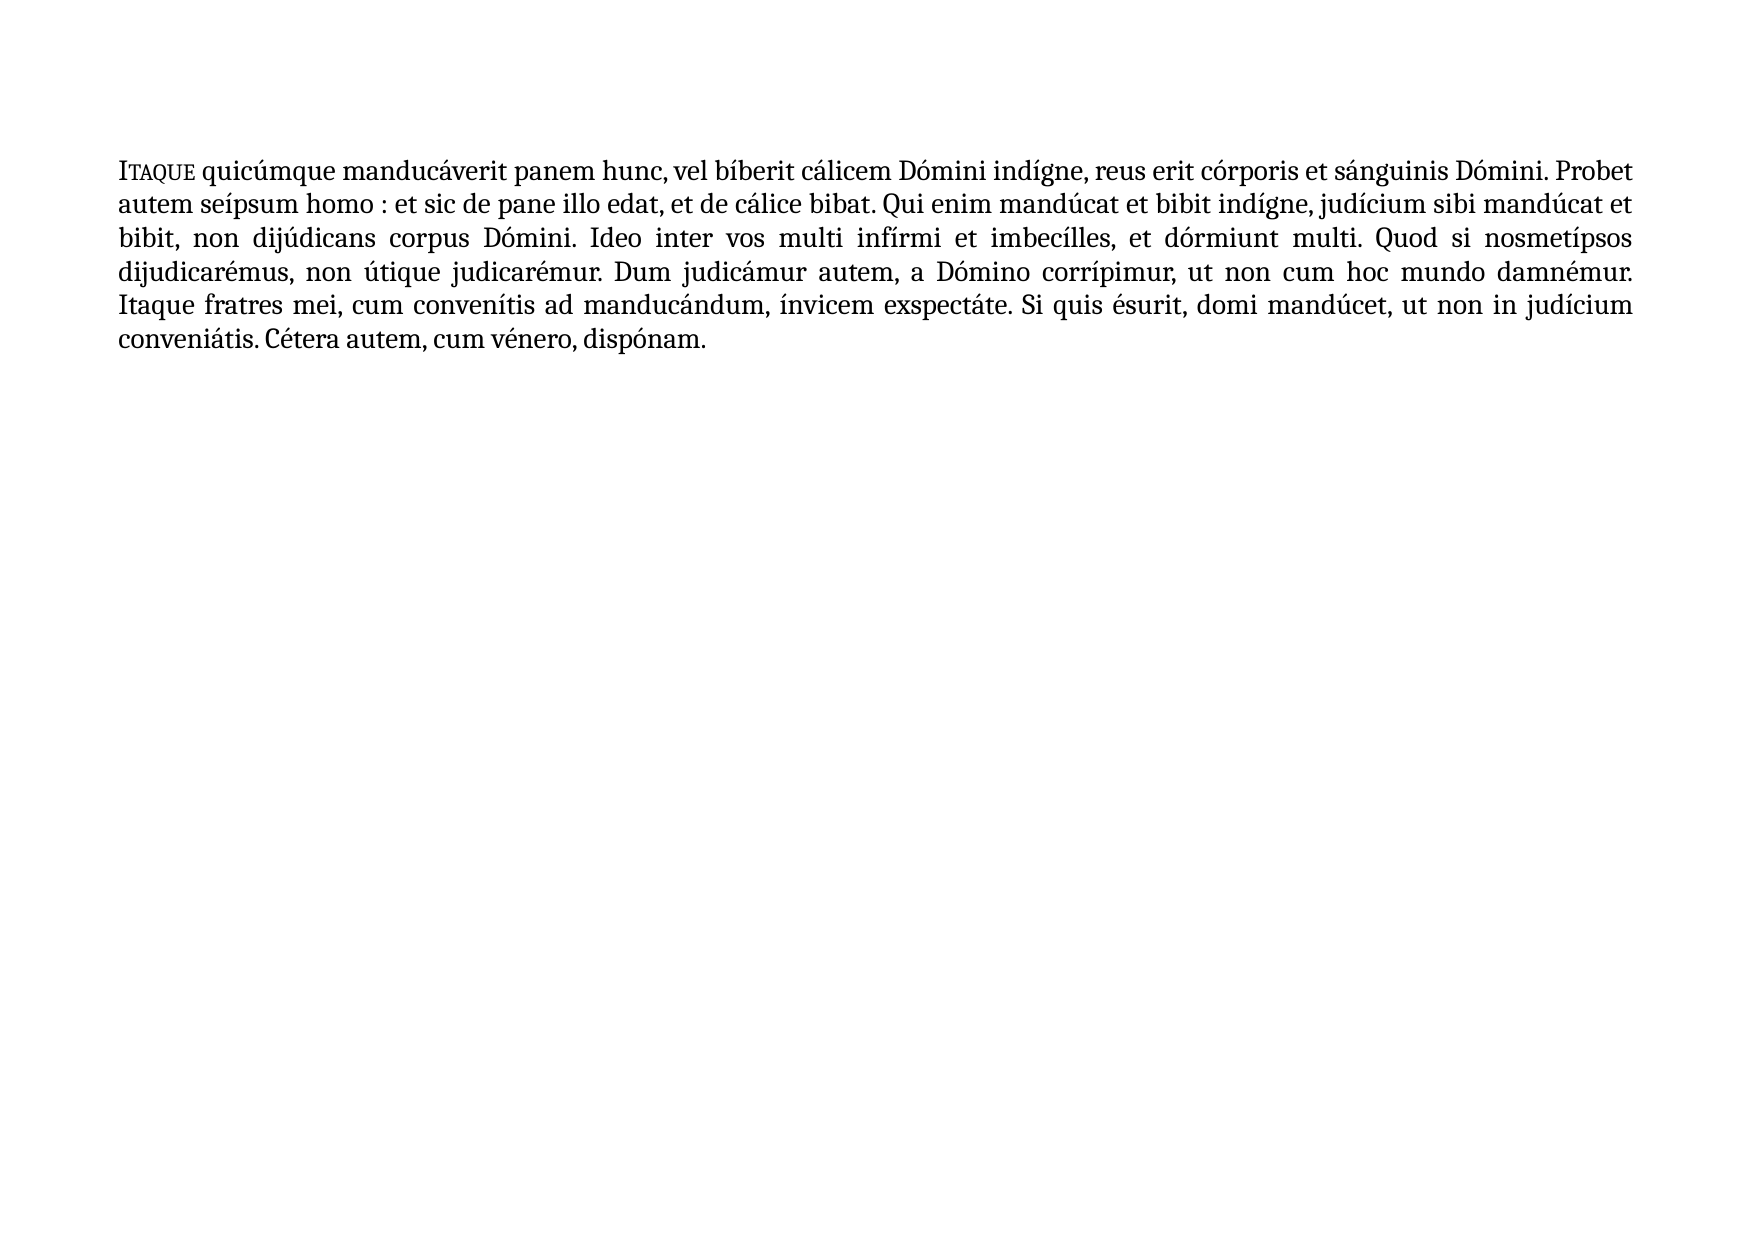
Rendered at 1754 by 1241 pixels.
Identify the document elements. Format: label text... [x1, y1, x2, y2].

text Itaque quicúmque manducáverit panem hunc, vel bíberit cálicem Dómini indígne, reus erit córporis et sánguinis Dómini. Probet autem seípsum homo : et sic de pane illo edat, et de cálice bibat. Qui enim mandúcat et bibit indígne, judícium sibi mandúcat et bibit, non dijúdicans corpus Dómini. Ideo inter vos multi infírmi et imbecílles, et dórmiunt multi. Quod si nosmetípsos dijudicarémus, non útique judicarémur. Dum judicámur autem, a Dómino corrípimur, ut non cum hoc mundo damnémur. Itaque fratres mei, cum convenítis ad manducándum, ínvicem exspectáte. Si quis ésurit, domi mandúcet, ut non in judícium conveniátis. Cétera autem, cum vénero, dispónam. [118, 154, 1636, 355]
